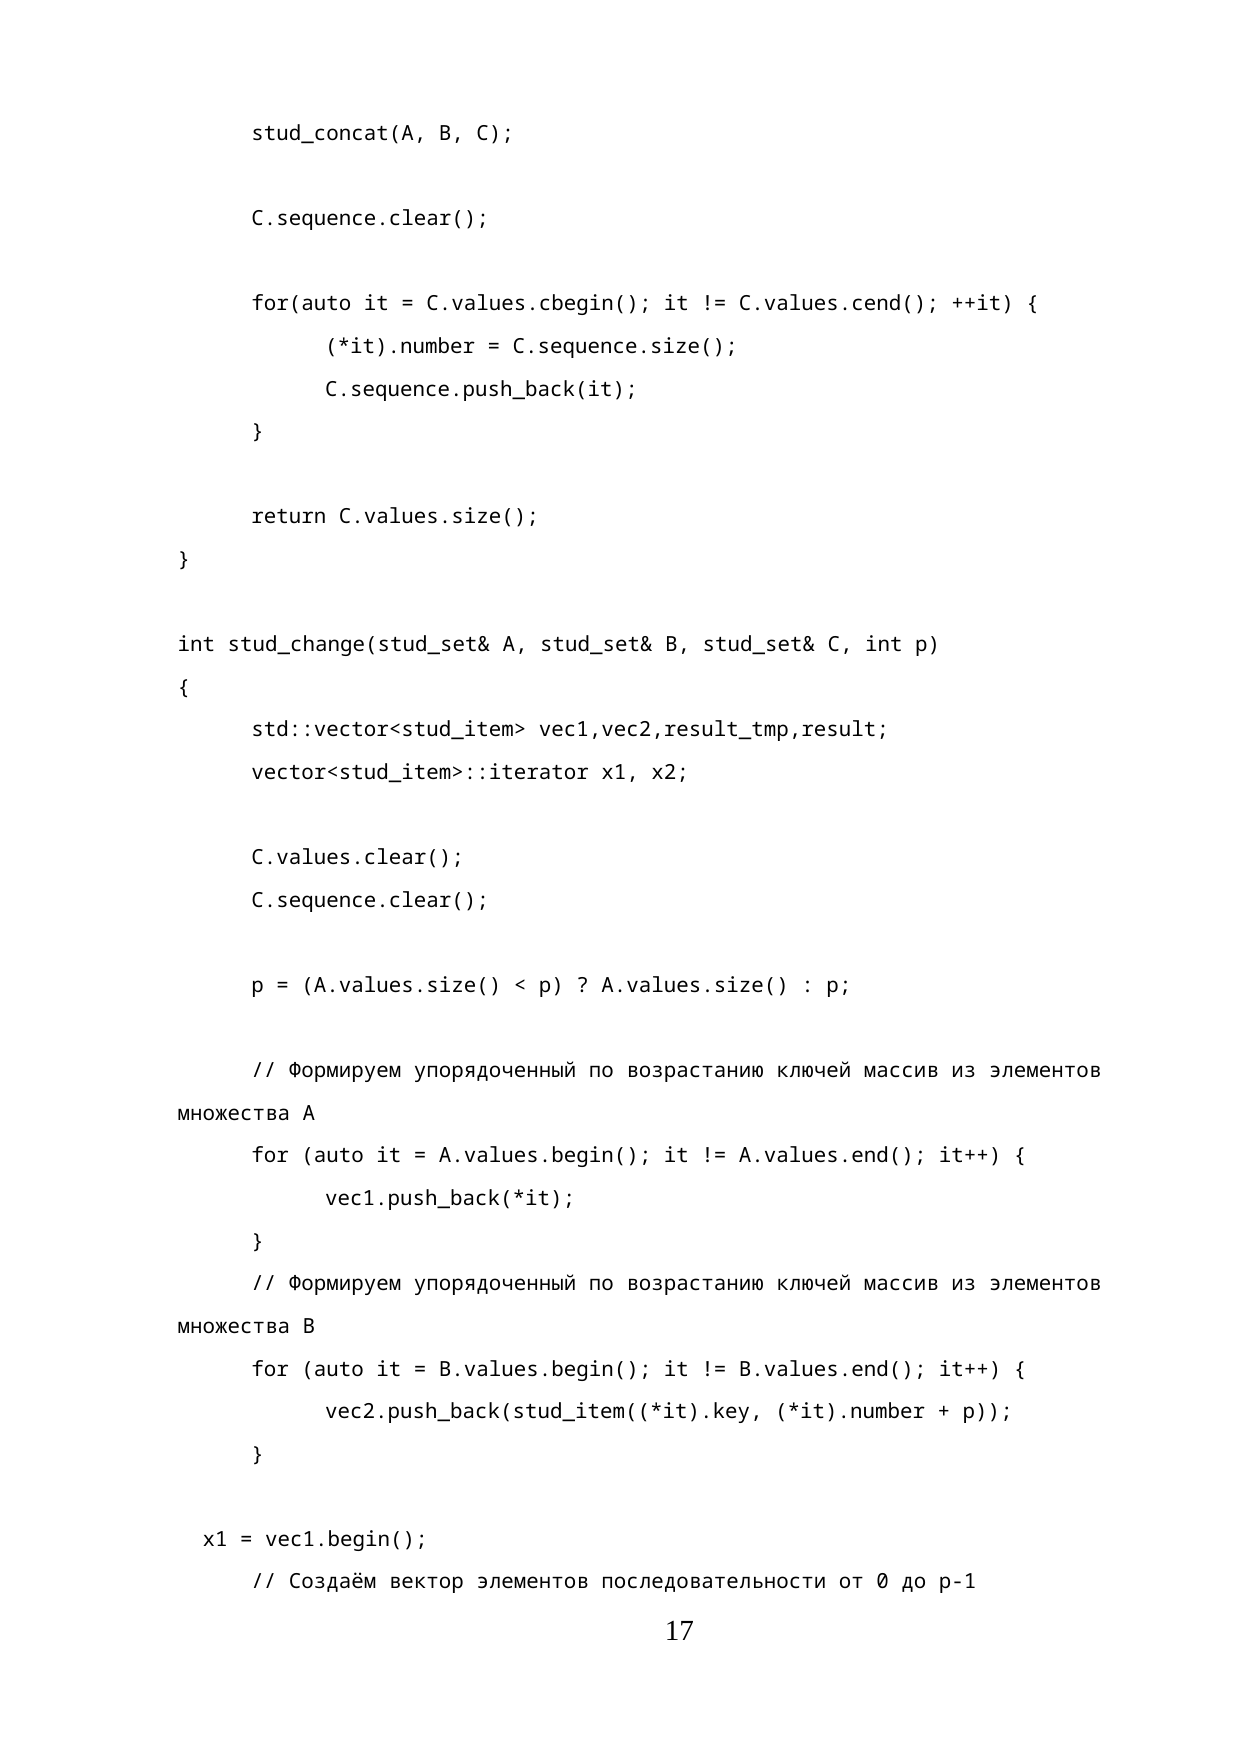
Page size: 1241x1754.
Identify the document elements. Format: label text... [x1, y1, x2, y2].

text int stud_change(stud_set& A, stud_set& B, stud_set& C, int p) [177, 629, 1181, 658]
text // Формируем упорядоченный по возрастанию ключей массив из элементов множества B [177, 1268, 1181, 1339]
text for (auto it = A.values.begin(); it != A.values.end(); it++) { [177, 1141, 1181, 1169]
text vec2.push_back(stud_item((*it).key, (*it).number + p)); [177, 1396, 1181, 1425]
text for (auto it = B.values.begin(); it != B.values.end(); it++) { [177, 1354, 1181, 1382]
text C.sequence.push_back(it); [177, 374, 1181, 402]
text } [177, 416, 1181, 445]
text return C.values.size(); [177, 502, 1181, 530]
text vec1.push_back(*it); [177, 1183, 1181, 1212]
text x1 = vec1.begin(); [177, 1524, 1181, 1552]
text { [177, 672, 1181, 700]
text // Формируем упорядоченный по возрастанию ключей массив из элементов множества A [177, 1055, 1181, 1126]
text stud_concat(A, B, C); [177, 118, 1181, 147]
text std::vector<stud_item> vec1,vec2,result_tmp,result; [177, 714, 1181, 743]
text vector<stud_item>::iterator x1, x2; [177, 757, 1181, 786]
text p = (A.values.size() < p) ? A.values.size() : p; [177, 970, 1181, 999]
text } [177, 544, 1181, 573]
text // Создаём вектор элементов последовательности от 0 до p-1 [177, 1567, 1181, 1595]
text } [177, 1439, 1181, 1467]
text C.sequence.clear(); [177, 885, 1181, 913]
text for(auto it = C.values.cbegin(); it != C.values.cend(); ++it) { [177, 288, 1181, 317]
text C.sequence.clear(); [177, 203, 1181, 232]
text } [177, 1226, 1181, 1254]
text C.values.clear(); [177, 842, 1181, 871]
text (*it).number = C.sequence.size(); [177, 331, 1181, 359]
